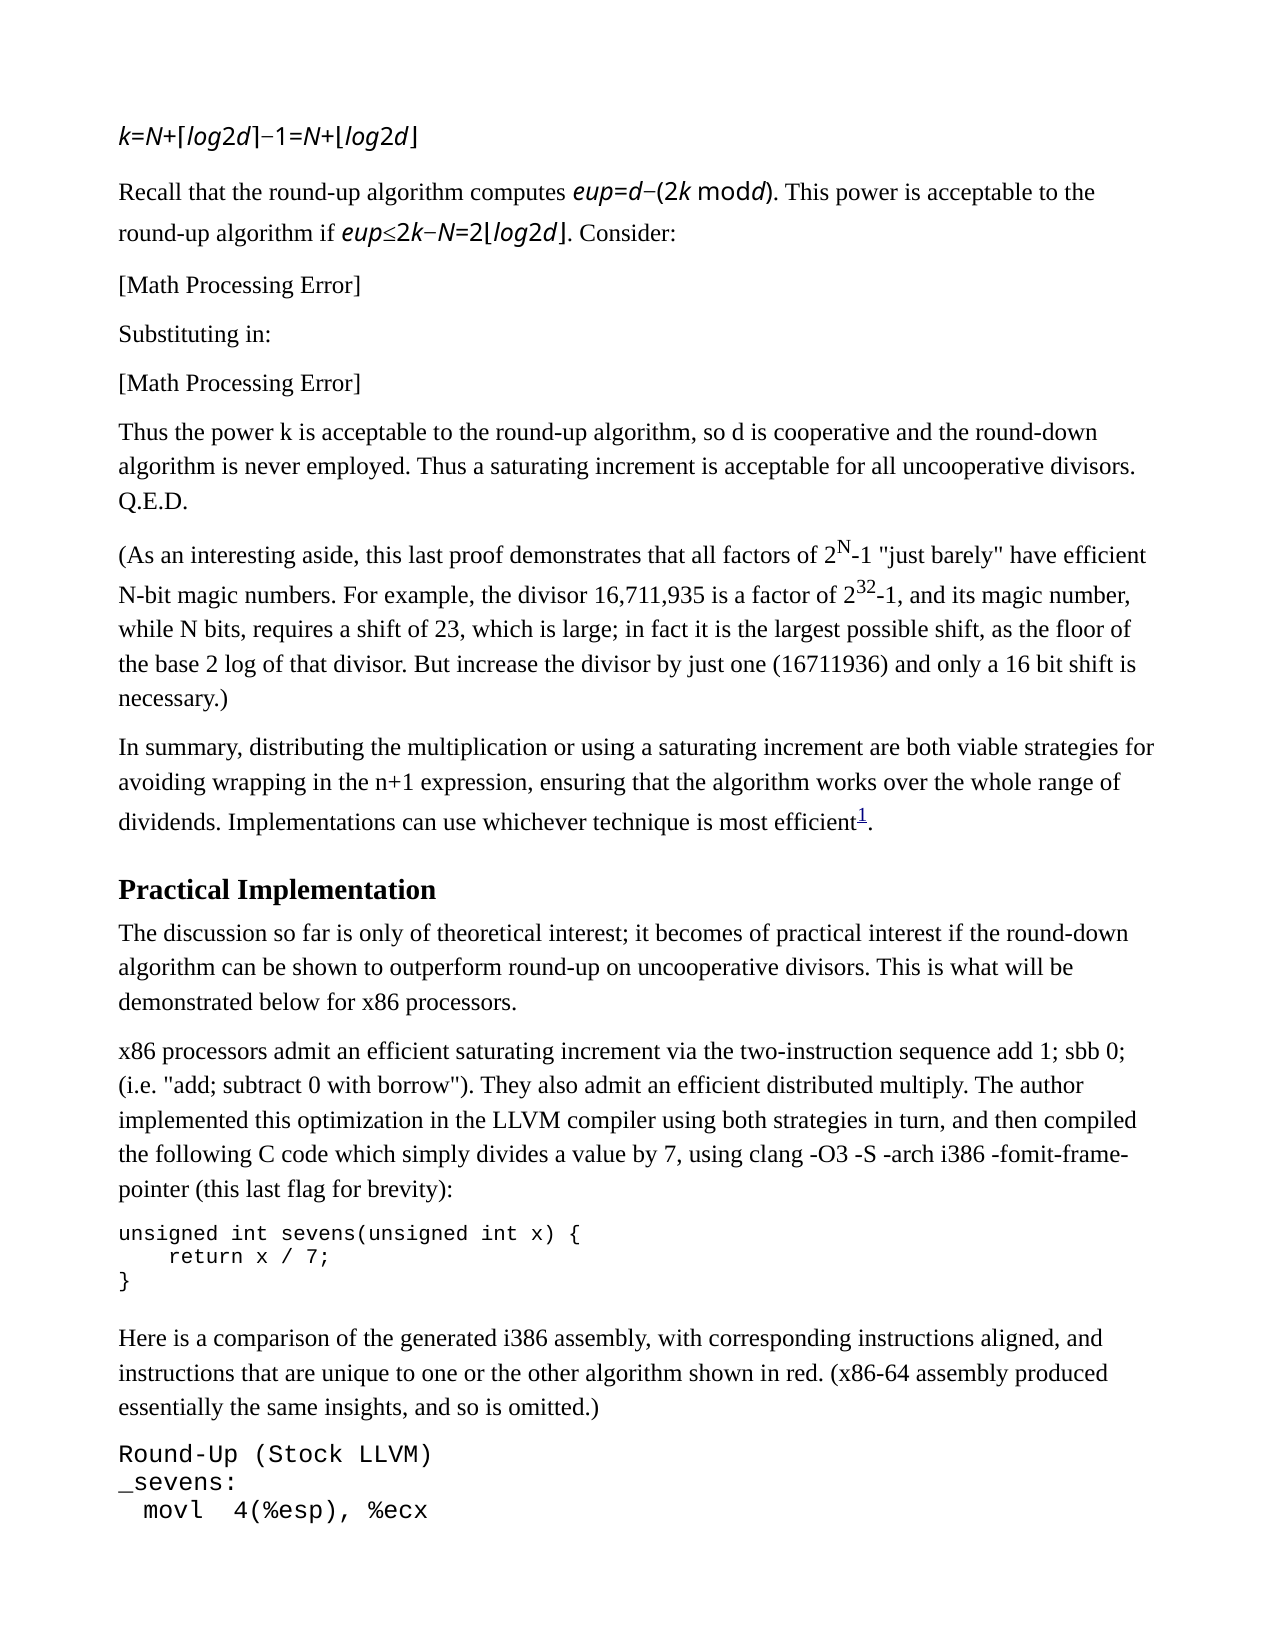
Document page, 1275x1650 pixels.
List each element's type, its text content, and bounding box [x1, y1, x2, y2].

text movl 4(%esp), %ecx [118, 1498, 1157, 1526]
text Substituting in: [118, 319, 1157, 348]
text k=N+⌈log2d⌉−1=N+⌊log2d⌋ [118, 118, 1157, 152]
text Here is a comparison of the generated i386 assembly, with corresponding instructions aligned, and instructions that are unique to one or the other algorithm shown in red. (x86-64 assembly produced essentially the same insights, and so is omitted.) [118, 1323, 1157, 1421]
text [Math Processing Error] [118, 368, 1157, 397]
text [Math Processing Error] [118, 270, 1157, 298]
text } [118, 1270, 1157, 1294]
text In summary, distributing the multiplication or using a saturating increment are both viable strategies for avoiding wrapping in the n+1 expression, ensuring that the algorithm works over the whole range of dividends. Implementations can use whichever technique is most efficient1. [118, 732, 1157, 836]
text x86 processors admit an efficient saturating increment via the two-instruction sequence add 1; sbb 0; (i.e. "add; subtract 0 with borrow"). They also admit an efficient distributed multiply. The author implemented this optimization in the LLVM compiler using both strategies in turn, and then compiled the following C code which simply divides a value by 7, using clang -O3 -S -arch i386 -fomit-frame-pointer (this last flag for brevity): [118, 1036, 1157, 1202]
text The discussion so far is only of theoretical interest; it becomes of practical interest if the round-down algorithm can be shown to outperform round-up on uncooperative divisors. This is what will be demonstrated below for x86 processors. [118, 918, 1157, 1016]
text (As an interesting aside, this last proof demonstrates that all factors of 2N-1 "just barely" have efficient N-bit magic numbers. For example, the divisor 16,711,935 is a factor of 232-1, and its magic number, while N bits, requires a shift of 23, which is large; in fact it is the largest possible shift, as the floor of the base 2 log of that divisor. But increase the divisor by just one (16711936) and only a 16 bit shift is necessary.) [118, 535, 1157, 712]
text Recall that the round-up algorithm computes eup=d−(2k modd). This power is acceptable to the round-up algorithm if eup≤2k−N=2⌊log2d⌋. Consider: [118, 173, 1157, 248]
text unsigned int sevens(unsigned int x) { [118, 1223, 1157, 1246]
subtitle Practical Implementation [118, 872, 1157, 905]
text Thus the power k is acceptable to the round-up algorithm, so d is cooperative and the round-down algorithm is never employed. Thus a saturating increment is acceptable for all uncooperative divisors. Q.E.D. [118, 417, 1157, 515]
text return x / 7; [118, 1246, 1157, 1270]
text _sevens: [118, 1469, 1157, 1498]
text Round-Up (Stock LLVM) [118, 1441, 1157, 1469]
